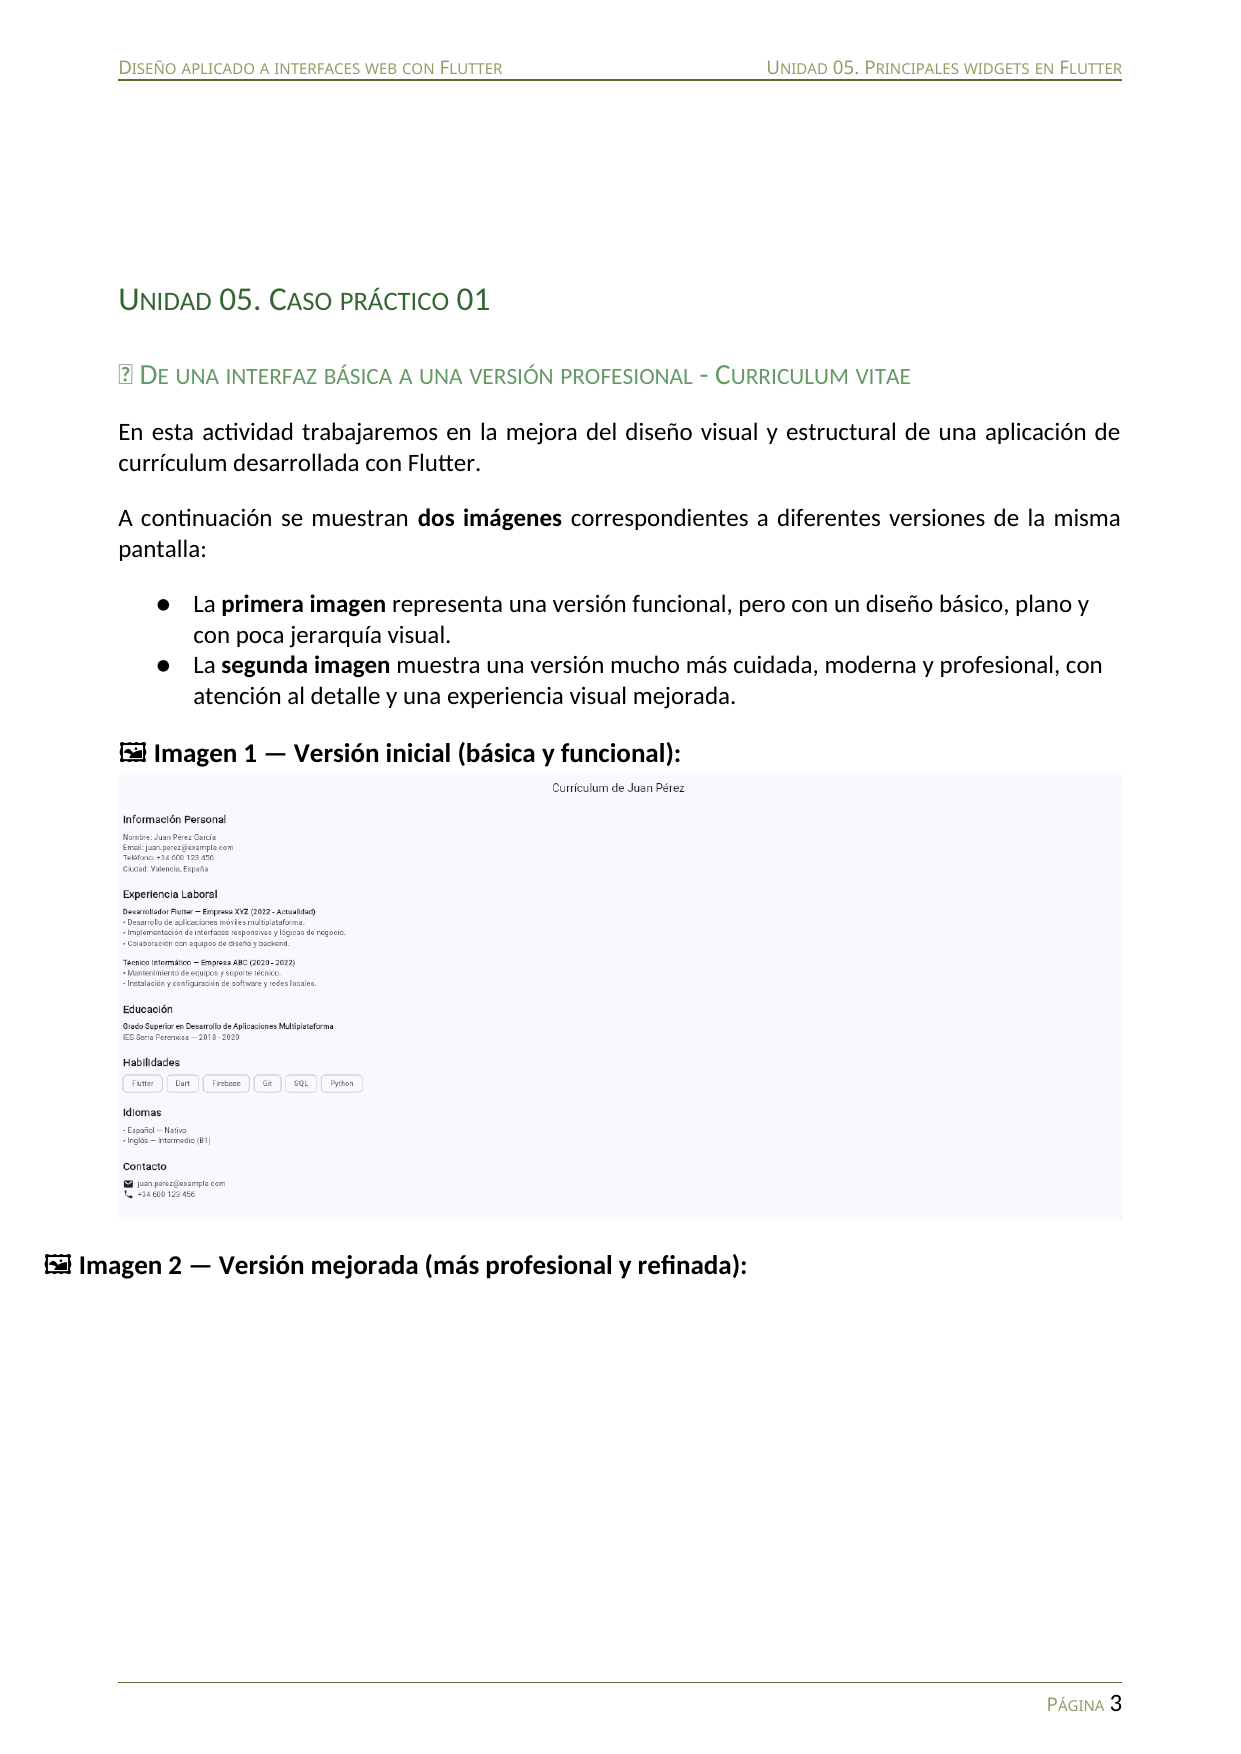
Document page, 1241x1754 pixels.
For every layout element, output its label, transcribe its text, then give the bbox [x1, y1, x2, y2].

subtitle 📝 De una interfaz básica a una versión profesional - Curriculum vitae [118, 356, 1122, 392]
list La primera imagen representa una versión funcional, pero con un diseño básico, plano y con poca jerarquía visual. [156, 589, 1122, 650]
text A continuación se muestran dos imágenes correspondientes a diferentes versiones de la misma pantalla: [118, 503, 1122, 564]
text En esta actividad trabajaremos en la mejora del diseño visual y estructural de una aplicación de currículum desarrollada con Flutter. [118, 417, 1122, 478]
subtitle 🖼️ Imagen 2 — Versión mejorada (más profesional y refinada): [43, 1248, 1122, 1281]
text 🖼️ Imagen 1 — Versión inicial (básica y funcional): [118, 736, 1122, 769]
text Unidad 05. Caso práctico 01 [118, 278, 1122, 318]
list La segunda imagen muestra una versión mucho más cuidada, moderna y profesional, con atención al detalle y una experiencia visual mejorada. [156, 650, 1122, 711]
picture [118, 775, 1122, 1219]
